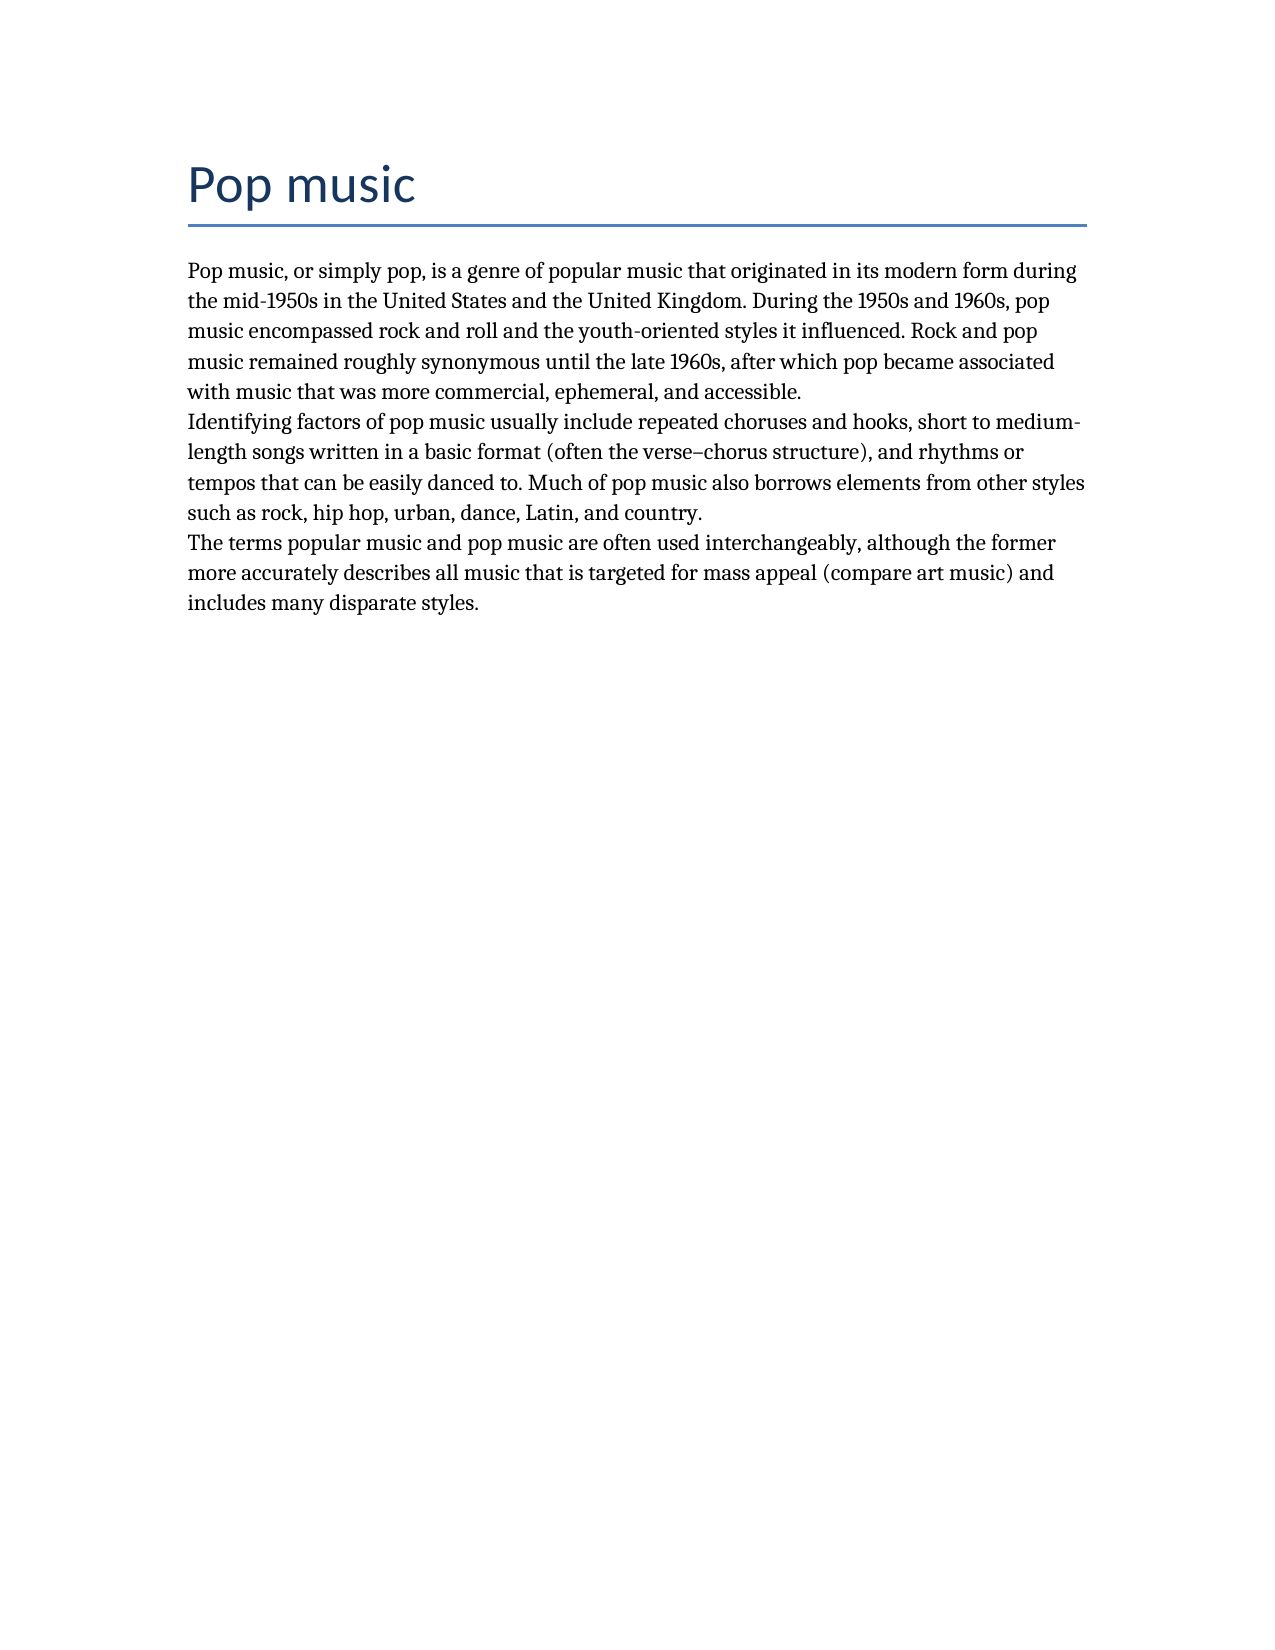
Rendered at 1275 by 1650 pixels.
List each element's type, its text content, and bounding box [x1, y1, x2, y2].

title Pop music [187, 150, 1087, 227]
text Pop music, or simply pop, is a genre of popular music that originated in its modern form during the mid-1950s in the United States and the United Kingdom. During the 1950s and 1960s, pop music encompassed rock and roll and the youth-oriented styles it influenced. Rock and pop music remained roughly synonymous until the late 1960s, after which pop became associated with music that was more commercial, ephemeral, and accessible. Identifying factors of pop music usually include repeated choruses and hooks, short to medium-length songs written in a basic format (often the verse–chorus structure), and rhythms or tempos that can be easily danced to. Much of pop music also borrows elements from other styles such as rock, hip hop, urban, dance, Latin, and country. The terms popular music and pop music are often used interchangeably, although the former more accurately describes all music that is targeted for mass appeal (compare art music) and includes many disparate styles. [187, 258, 1087, 616]
